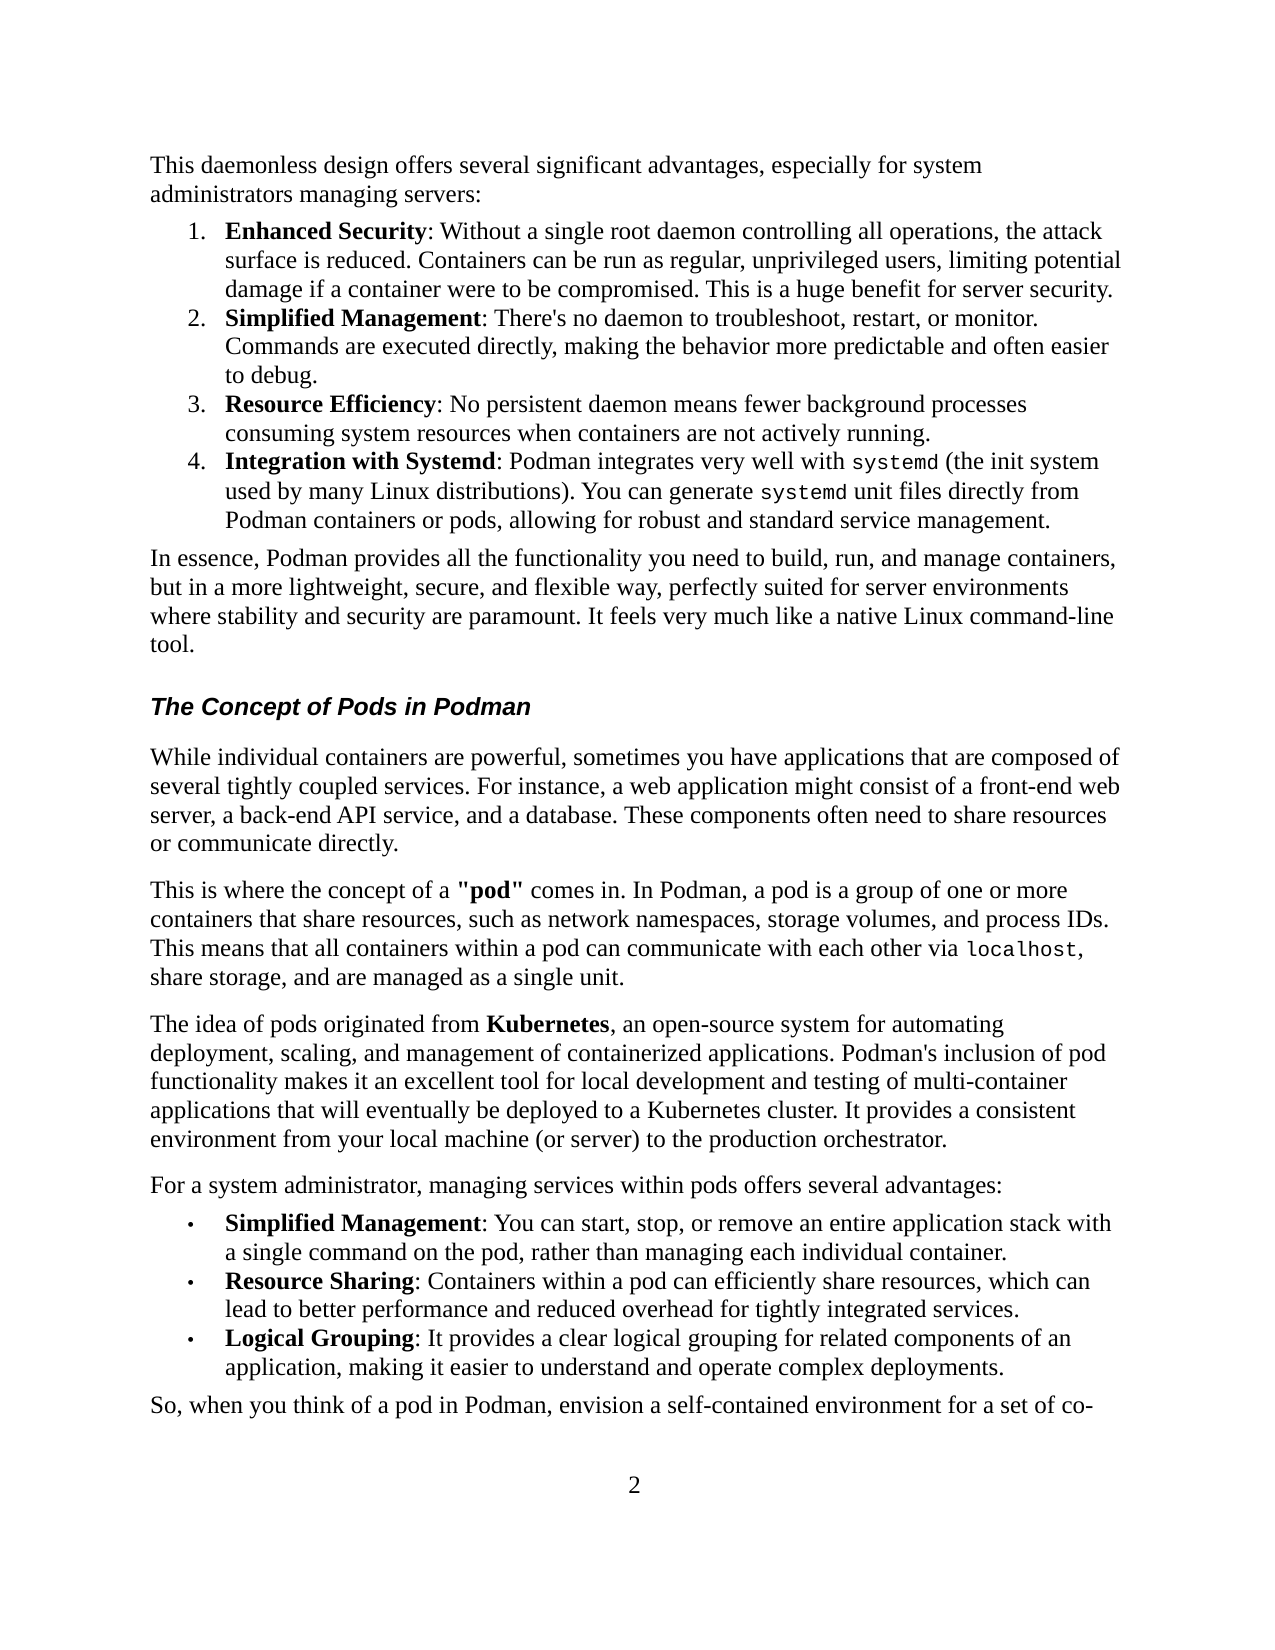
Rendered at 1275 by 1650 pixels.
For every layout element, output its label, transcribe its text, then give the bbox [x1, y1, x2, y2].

text In essence, Podman provides all the functionality you need to build, run, and manage containers, but in a more lightweight, secure, and flexible way, perfectly suited for server environments where stability and security are paramount. It feels very much like a native Linux command-line tool. [150, 543, 1125, 658]
list Enhanced Security: Without a single root daemon controlling all operations, the attack surface is reduced. Containers can be run as regular, unprivileged users, limiting potential damage if a container were to be compromised. This is a huge benefit for server security. [187, 216, 1125, 303]
text This daemonless design offers several significant advantages, especially for system administrators managing servers: [150, 150, 1125, 207]
text For a system administrator, managing services within pods offers several advantages: [150, 1171, 1125, 1199]
list Logical Grouping: It provides a clear logical grouping for related components of an application, making it easier to understand and operate complex deployments. [187, 1323, 1125, 1381]
text While individual containers are powerful, sometimes you have applications that are composed of several tightly coupled services. For instance, a web application might consist of a front-end web server, a back-end API service, and a database. These components often need to share resources or communicate directly. [150, 742, 1125, 857]
subtitle The Concept of Pods in Podman [150, 692, 1125, 721]
list Simplified Management: You can start, stop, or remove an entire application stack with a single command on the pod, rather than managing each individual container. [187, 1208, 1125, 1266]
list Resource Sharing: Containers within a pod can efficiently share resources, which can lead to better performance and reduced overhead for tightly integrated services. [187, 1266, 1125, 1323]
list Integration with Systemd: Podman integrates very well with systemd (the init system used by many Linux distributions). You can generate systemd unit files directly from Podman containers or pods, allowing for robust and standard service management. [187, 446, 1125, 534]
text So, when you think of a pod in Podman, envision a self-contained environment for a set of co- [150, 1390, 1125, 1418]
text The idea of pods originated from Kubernetes, an open-source system for automating deployment, scaling, and management of containerized applications. Podman's inclusion of pod functionality makes it an excellent tool for local development and testing of multi-container applications that will eventually be deployed to a Kubernetes cluster. It provides a consistent environment from your local machine (or server) to the production orchestrator. [150, 1009, 1125, 1153]
text This is where the concept of a "pod" comes in. In Podman, a pod is a group of one or more containers that share resources, such as network namespaces, storage volumes, and process IDs. This means that all containers within a pod can communicate with each other via localhost, share storage, and are managed as a single unit. [150, 875, 1125, 991]
list Resource Efficiency: No persistent daemon means fewer background processes consuming system resources when containers are not actively running. [187, 389, 1125, 446]
list Simplified Management: There's no daemon to troubleshoot, restart, or monitor. Commands are executed directly, making the behavior more predictable and often easier to debug. [187, 303, 1125, 389]
